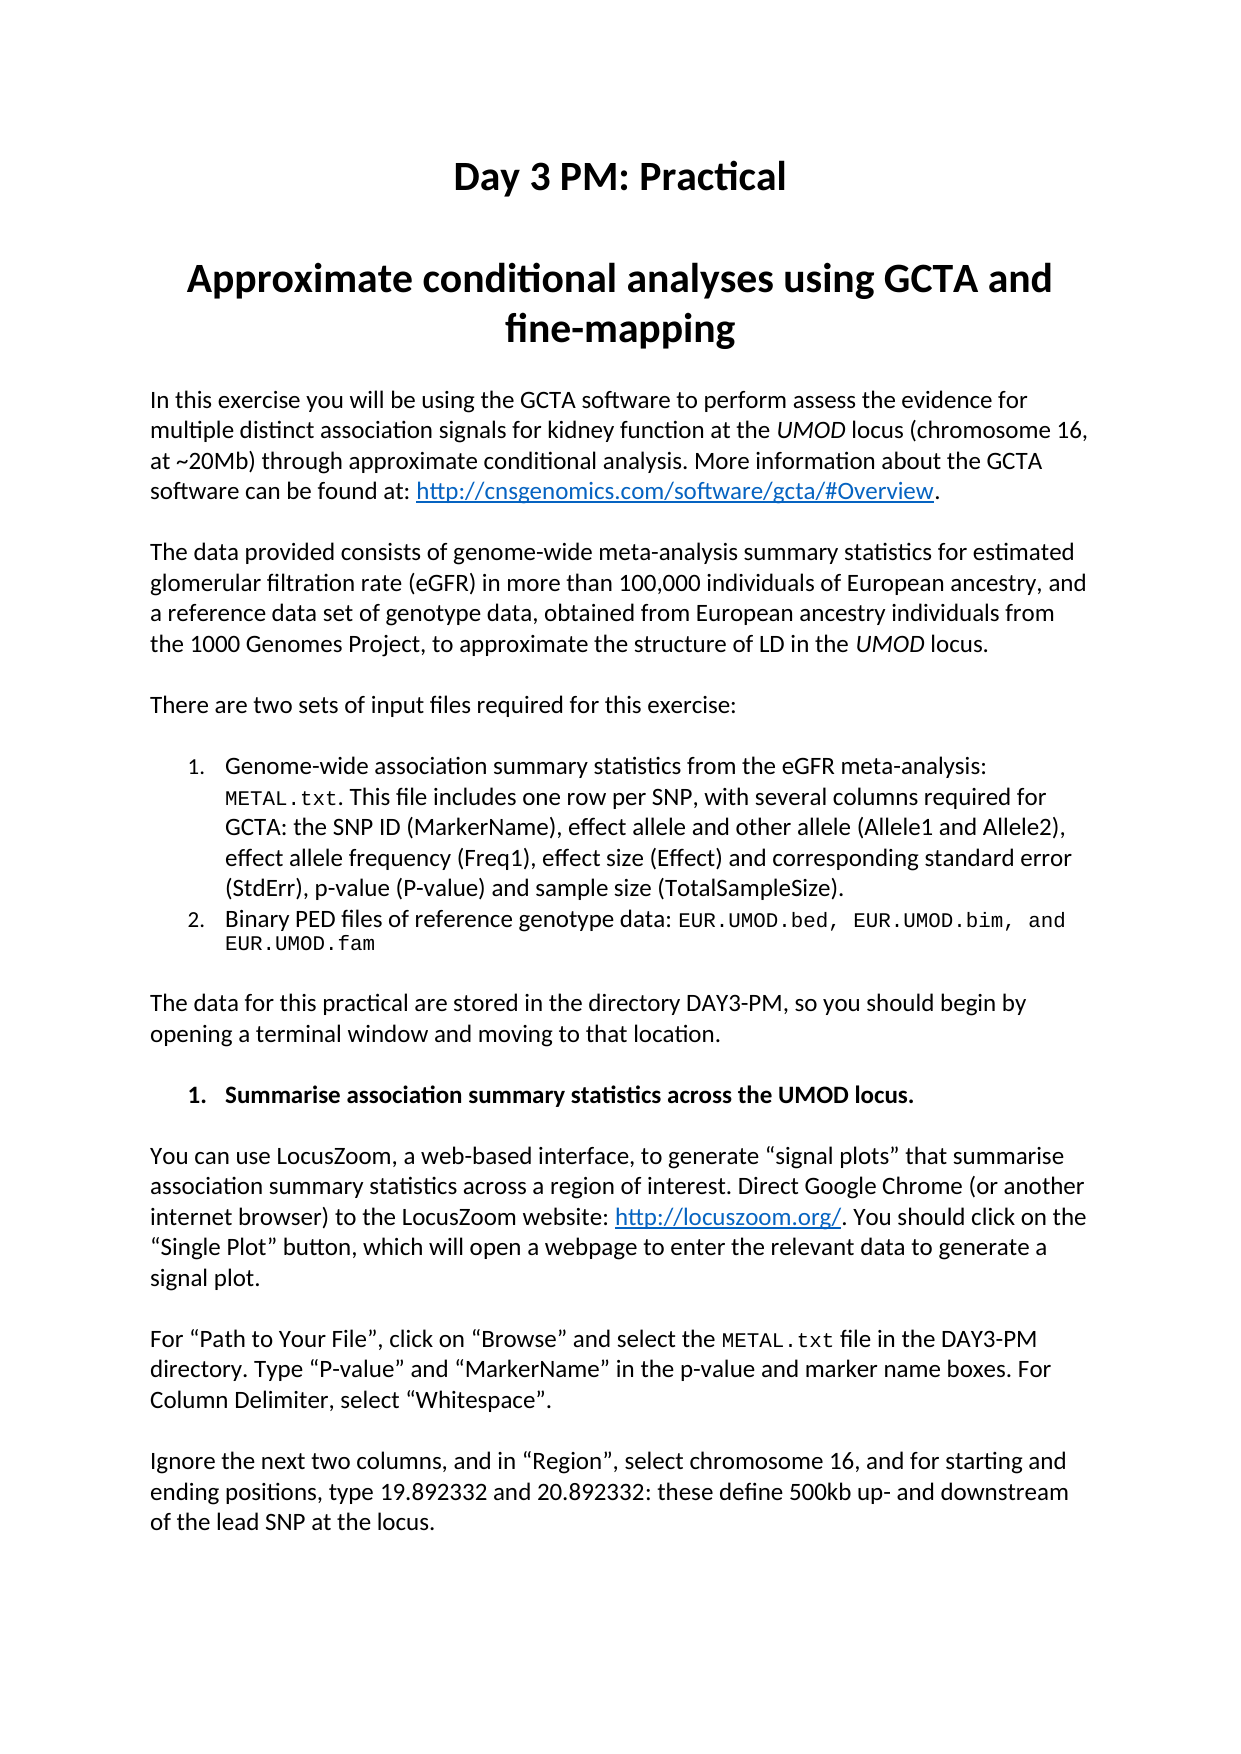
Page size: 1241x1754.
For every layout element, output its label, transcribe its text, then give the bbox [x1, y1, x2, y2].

text You can use LocusZoom, a web-based interface, to generate “signal plots” that summarise association summary statistics across a region of interest. Direct Google Chrome (or another internet browser) to the LocusZoom website: http://locuszoom.org/. You should click on the “Single Plot” button, which will open a webpage to enter the relevant data to generate a signal plot. [150, 1140, 1090, 1293]
text The data for this practical are stored in the directory DAY3-PM, so you should begin by opening a terminal window and moving to that location. [150, 987, 1090, 1048]
list Binary PED files of reference genotype data: EUR.UMOD.bed, EUR.UMOD.bim, and EUR.UMOD.fam [187, 903, 1090, 957]
text Approximate conditional analyses using GCTA and fine-mapping [150, 252, 1090, 353]
text In this exercise you will be using the GCTA software to perform assess the evidence for multiple distinct association signals for kidney function at the UMOD locus (chromosome 16, at ~20Mb) through approximate conditional analysis. More information about the GCTA software can be found at: http://cnsgenomics.com/software/gcta/#Overview. [150, 384, 1090, 506]
list Summarise association summary statistics across the UMOD locus. [187, 1079, 1090, 1109]
list Genome-wide association summary statistics from the eGFR meta-analysis: METAL.txt. This file includes one row per SNP, with several columns required for GCTA: the SNP ID (MarkerName), effect allele and other allele (Allele1 and Allele2), effect allele frequency (Freq1), effect size (Effect) and corresponding standard error (StdErr), p-value (P-value) and sample size (TotalSampleSize). [187, 750, 1090, 903]
text There are two sets of input files required for this exercise: [150, 689, 1090, 719]
text Ignore the next two columns, and in “Region”, select chromosome 16, and for starting and ending positions, type 19.892332 and 20.892332: these define 500kb up- and downstream of the lead SNP at the locus. [150, 1445, 1090, 1537]
text For “Path to Your File”, click on “Browse” and select the METAL.txt file in the DAY3-PM directory. Type “P-value” and “MarkerName” in the p-value and marker name boxes. For Column Delimiter, select “Whitespace”. [150, 1323, 1090, 1415]
text Day 3 PM: Practical [150, 150, 1090, 201]
text The data provided consists of genome-wide meta-analysis summary statistics for estimated glomerular filtration rate (eGFR) in more than 100,000 individuals of European ancestry, and a reference data set of genotype data, obtained from European ancestry individuals from the 1000 Genomes Project, to approximate the structure of LD in the UMOD locus. [150, 536, 1090, 658]
